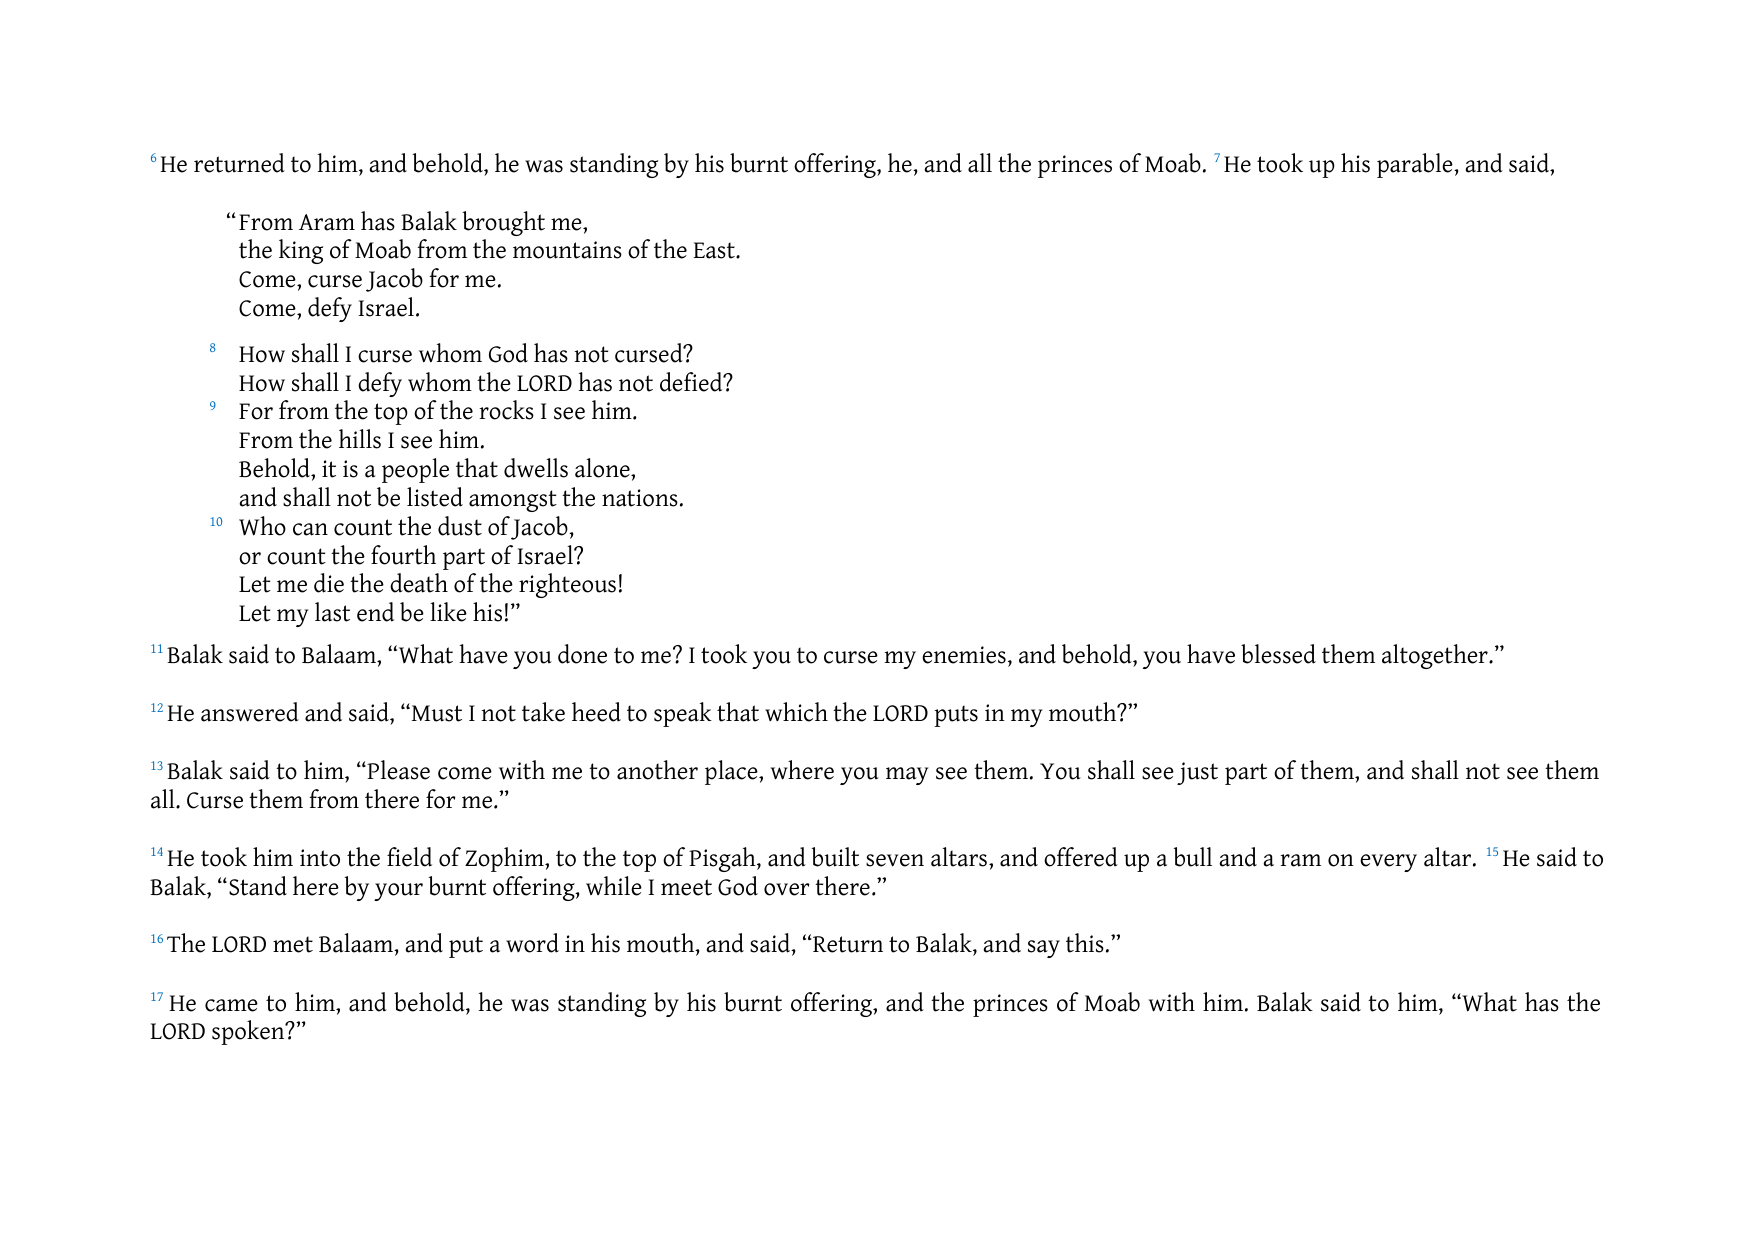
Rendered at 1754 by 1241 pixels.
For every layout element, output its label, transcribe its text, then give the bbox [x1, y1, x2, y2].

text 16 The LORD met Balaam, and put a word in his mouth, and said, “Return to Balak, and say this.” [150, 931, 1604, 960]
text 9 For from the top of the rocks I see him. From the hills I see him. Behold, it is a people that dwells alone, and shall not be listed amongst the nations. [209, 398, 1545, 513]
text 13 Balak said to him, “Please come with me to another place, where you may see them. You shall see just part of them, and shall not see them all. Curse them from there for me.” [150, 757, 1604, 815]
text 11 Balak said to Balaam, “What have you done to me? I took you to curse my enemies, and behold, you have blessed them altogether.” [150, 641, 1604, 670]
text 8 How shall I curse whom God has not cursed? How shall I defy whom the LORD has not defied? [209, 340, 1545, 398]
text 10 Who can count the dust of Jacob, or count the fourth part of Israel? Let me die the death of the righteous! Let my last end be like his!” [209, 513, 1545, 629]
text 17 He came to him, and behold, he was standing by his burnt offering, and the princes of Moab with him. Balak said to him, “What has the LORD spoken?” [150, 989, 1604, 1047]
text “ From Aram has Balak brought me, the king of Moab from the mountains of the East. Come, curse Jacob for me. Come, defy Israel. [209, 208, 1545, 323]
text 12 He answered and said, “Must I not take heed to speak that which the LORD puts in my mouth?” [150, 699, 1604, 728]
text 14 He took him into the field of Zophim, to the top of Pisgah, and built seven altars, and offered up a bull and a ram on every altar. 15 He said to Balak, “Stand here by your burnt offering, while I meet God over there.” [150, 844, 1604, 902]
text 6 He returned to him, and behold, he was standing by his burnt offering, he, and all the princes of Moab. 7 He took up his parable, and said, [150, 150, 1604, 179]
